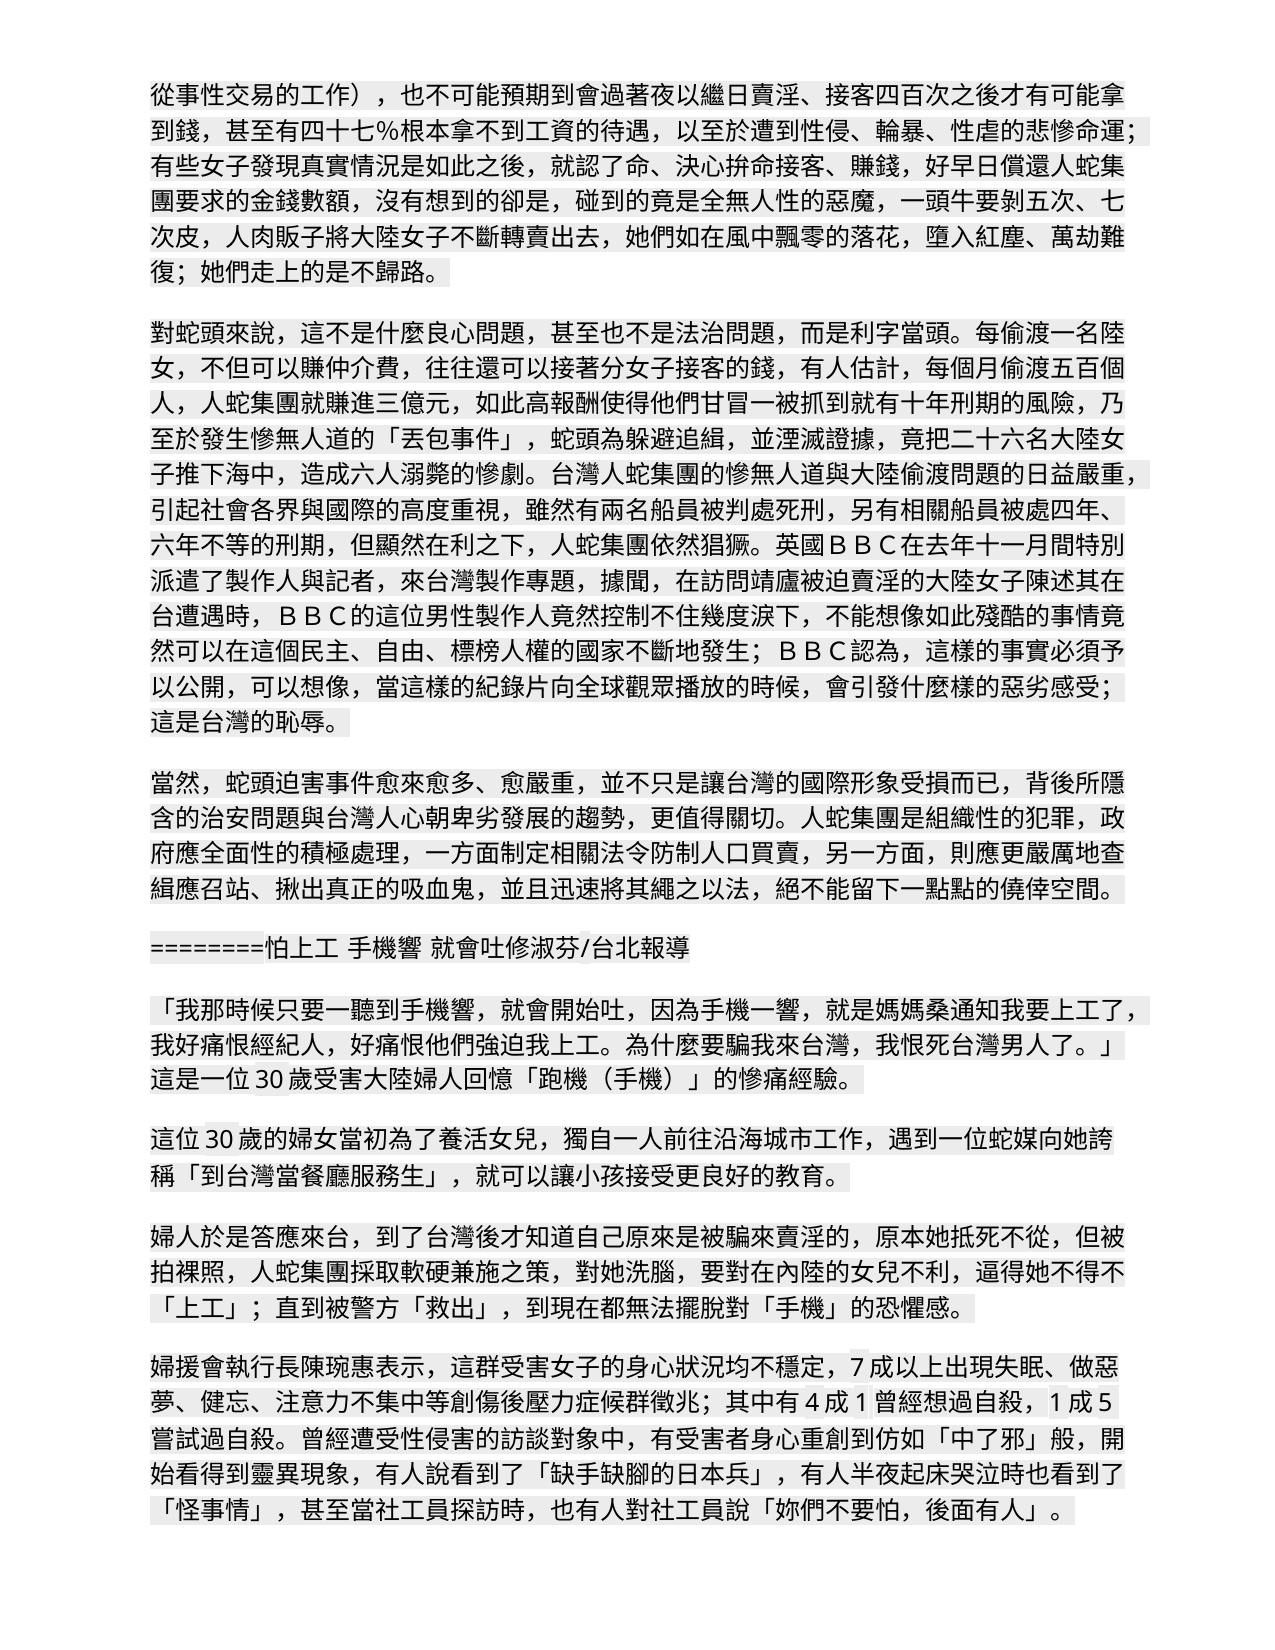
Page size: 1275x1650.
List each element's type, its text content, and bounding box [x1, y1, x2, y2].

text 即使事前就知曉來台灣會從事什麼樣的行業（據婦援會調查，只有五％的人知道來台灣是從事性交易的工作），也不可能預期到會過著夜以繼日賣淫、接客四百次之後才有可能拿到錢，甚至有四十七％根本拿不到工資的待遇，以至於遭到性侵、輪暴、性虐的悲慘命運；有些女子發現真實情況是如此之後，就認了命、決心拚命接客、賺錢，好早日償還人蛇集團要求的金錢數額，沒有想到的卻是，碰到的竟是全無人性的惡魔，一頭牛要剝五次、七次皮，人肉販子將大陸女子不斷轉賣出去，她們如在風中飄零的落花，墮入紅塵、萬劫難復；她們走上的是不歸路。 [150, 75, 1125, 287]
text 婦援會執行長陳琬惠表示，這群受害女子的身心狀況均不穩定，7成以上出現失眠、做惡夢、健忘、注意力不集中等創傷後壓力症候群徵兆；其中有4成1曾經想過自殺，1成5 嘗試過自殺。曾經遭受性侵害的訪談對象中，有受害者身心重創到仿如「中了邪」般，開始看得到靈異現象，有人說看到了「缺手缺腳的日本兵」，有人半夜起床哭泣時也看到了「怪事情」，甚至當社工員探訪時，也有人對社工員說「妳們不要怕，後面有人」。 [150, 1348, 1125, 1525]
text 「我那時候只要一聽到手機響，就會開始吐，因為手機一響，就是媽媽桑通知我要上工了，我好痛恨經紀人，好痛恨他們強迫我上工。為什麼要騙我來台灣，我恨死台灣男人了。」這是一位30歲受害大陸婦人回憶「跑機（手機）」的慘痛經驗。 [150, 989, 1125, 1096]
text 對蛇頭來說，這不是什麼良心問題，甚至也不是法治問題，而是利字當頭。每偷渡一名陸女，不但可以賺仲介費，往往還可以接著分女子接客的錢，有人估計，每個月偷渡五百個人，人蛇集團就賺進三億元，如此高報酬使得他們甘冒一被抓到就有十年刑期的風險，乃至於發生慘無人道的「丟包事件」，蛇頭為躲避追緝，並湮滅證據，竟把二十六名大陸女子推下海中，造成六人溺斃的慘劇。台灣人蛇集團的慘無人道與大陸偷渡問題的日益嚴重，引起社會各界與國際的高度重視，雖然有兩名船員被判處死刑，另有相關船員被處四年、六年不等的刑期，但顯然在利之下，人蛇集團依然猖獗。英國ＢＢＣ在去年十一月間特別派遣了製作人與記者，來台灣製作專題，據聞，在訪問靖廬被迫賣淫的大陸女子陳述其在台遭遇時，ＢＢＣ的這位男性製作人竟然控制不住幾度淚下，不能想像如此殘酷的事情竟然可以在這個民主、自由、標榜人權的國家不斷地發生；ＢＢＣ認為，這樣的事實必須予以公開，可以想像，當這樣的紀錄片向全球觀眾播放的時候，會引發什麼樣的惡劣感受；這是台灣的恥辱。 [150, 312, 1125, 737]
text 當然，蛇頭迫害事件愈來愈多、愈嚴重，並不只是讓台灣的國際形象受損而已，背後所隱含的治安問題與台灣人心朝卑劣發展的趨勢，更值得關切。人蛇集團是組織性的犯罪，政府應全面性的積極處理，一方面制定相關法令防制人口買賣，另一方面，則應更嚴厲地查緝應召站、揪出真正的吸血鬼，並且迅速將其繩之以法，絕不能留下一點點的僥倖空間。 [150, 762, 1125, 904]
text 這位30歲的婦女當初為了養活女兒，獨自一人前往沿海城市工作，遇到一位蛇媒向她誇稱「到台灣當餐廳服務生」，就可以讓小孩接受更良好的教育。 [150, 1121, 1125, 1192]
text ========怕上工 手機響 就會吐修淑芬/台北報導 [150, 929, 1125, 964]
text 婦人於是答應來台，到了台灣後才知道自己原來是被騙來賣淫的，原本她抵死不從，但被拍裸照，人蛇集團採取軟硬兼施之策，對她洗腦，要對在內陸的女兒不利，逼得她不得不「上工」；直到被警方「救出」，到現在都無法擺脫對「手機」的恐懼感。 [150, 1217, 1125, 1323]
